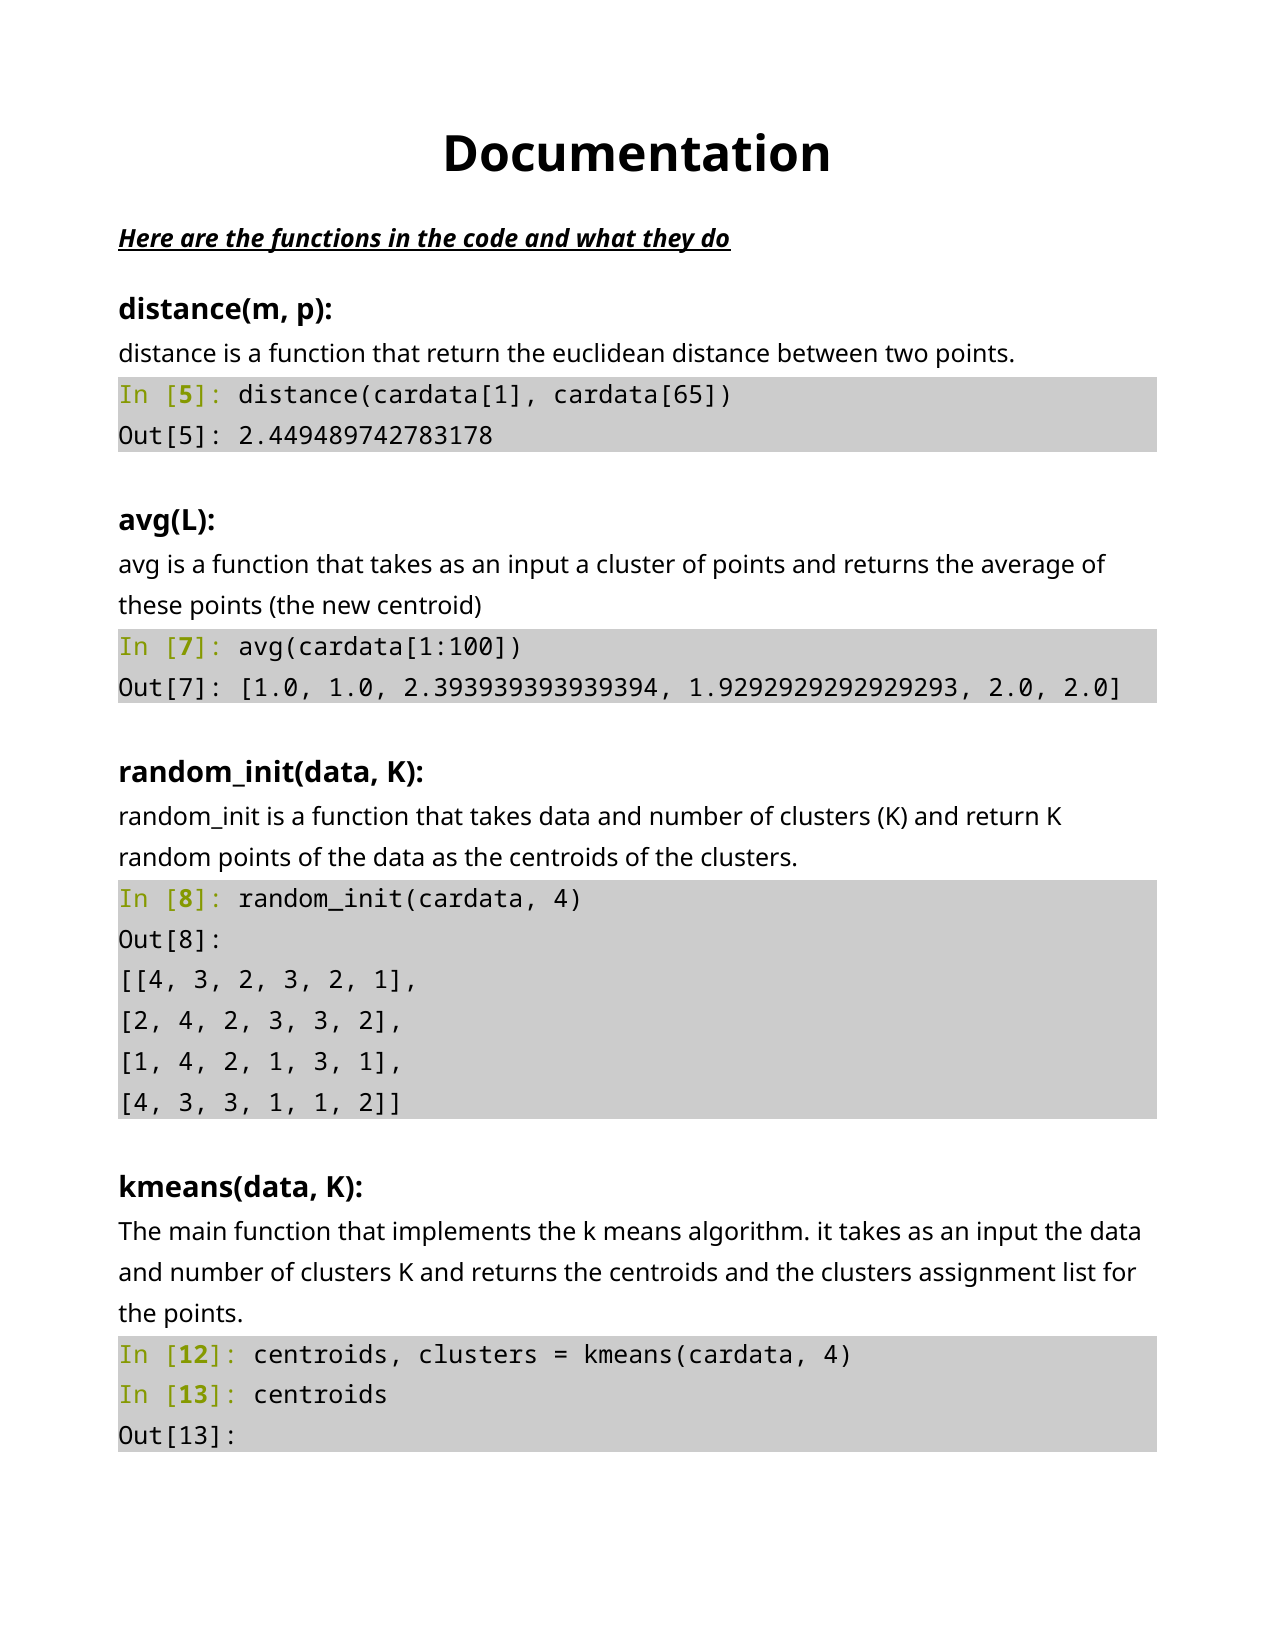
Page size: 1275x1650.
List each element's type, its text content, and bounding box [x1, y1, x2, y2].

text [1, 4, 2, 1, 3, 1], [118, 1044, 1157, 1078]
text In [7]: avg(cardata[1:100]) [118, 629, 1157, 663]
text random_init is a function that takes data and number of clusters (K) and return K random points of the data as the centroids of the clusters. [118, 799, 1157, 874]
text In [5]: distance(cardata[1], cardata[65]) [118, 377, 1157, 411]
text The main function that implements the k means algorithm. it takes as an input the data and number of clusters K and returns the centroids and the clusters assignment list for the points. [118, 1214, 1157, 1329]
text Out[8]: [118, 921, 1157, 955]
text [2, 4, 2, 3, 3, 2], [118, 1003, 1157, 1037]
text avg is a function that takes as an input a cluster of points and returns the average of these points (the new centroid) [118, 547, 1157, 622]
text avg(L): [118, 499, 1157, 539]
text Out[5]: 2.449489742783178 [118, 418, 1157, 452]
text Out[13]: [118, 1418, 1157, 1452]
text random_init(data, K): [118, 751, 1157, 791]
text [4, 3, 3, 1, 1, 2]] [118, 1084, 1157, 1119]
text In [13]: centroids [118, 1377, 1157, 1411]
text kmeans(data, K): [118, 1166, 1157, 1206]
text Here are the functions in the code and what they do [118, 220, 1157, 254]
text In [12]: centroids, clusters = kmeans(cardata, 4) [118, 1336, 1157, 1370]
text Documentation [118, 118, 1157, 186]
text In [8]: random_init(cardata, 4) [118, 880, 1157, 914]
text distance(m, p): [118, 288, 1157, 328]
text [[4, 3, 2, 3, 2, 1], [118, 962, 1157, 996]
text Out[7]: [1.0, 1.0, 2.393939393939394, 1.9292929292929293, 2.0, 2.0] [118, 669, 1157, 703]
text distance is a function that return the euclidean distance between two points. [118, 336, 1157, 370]
